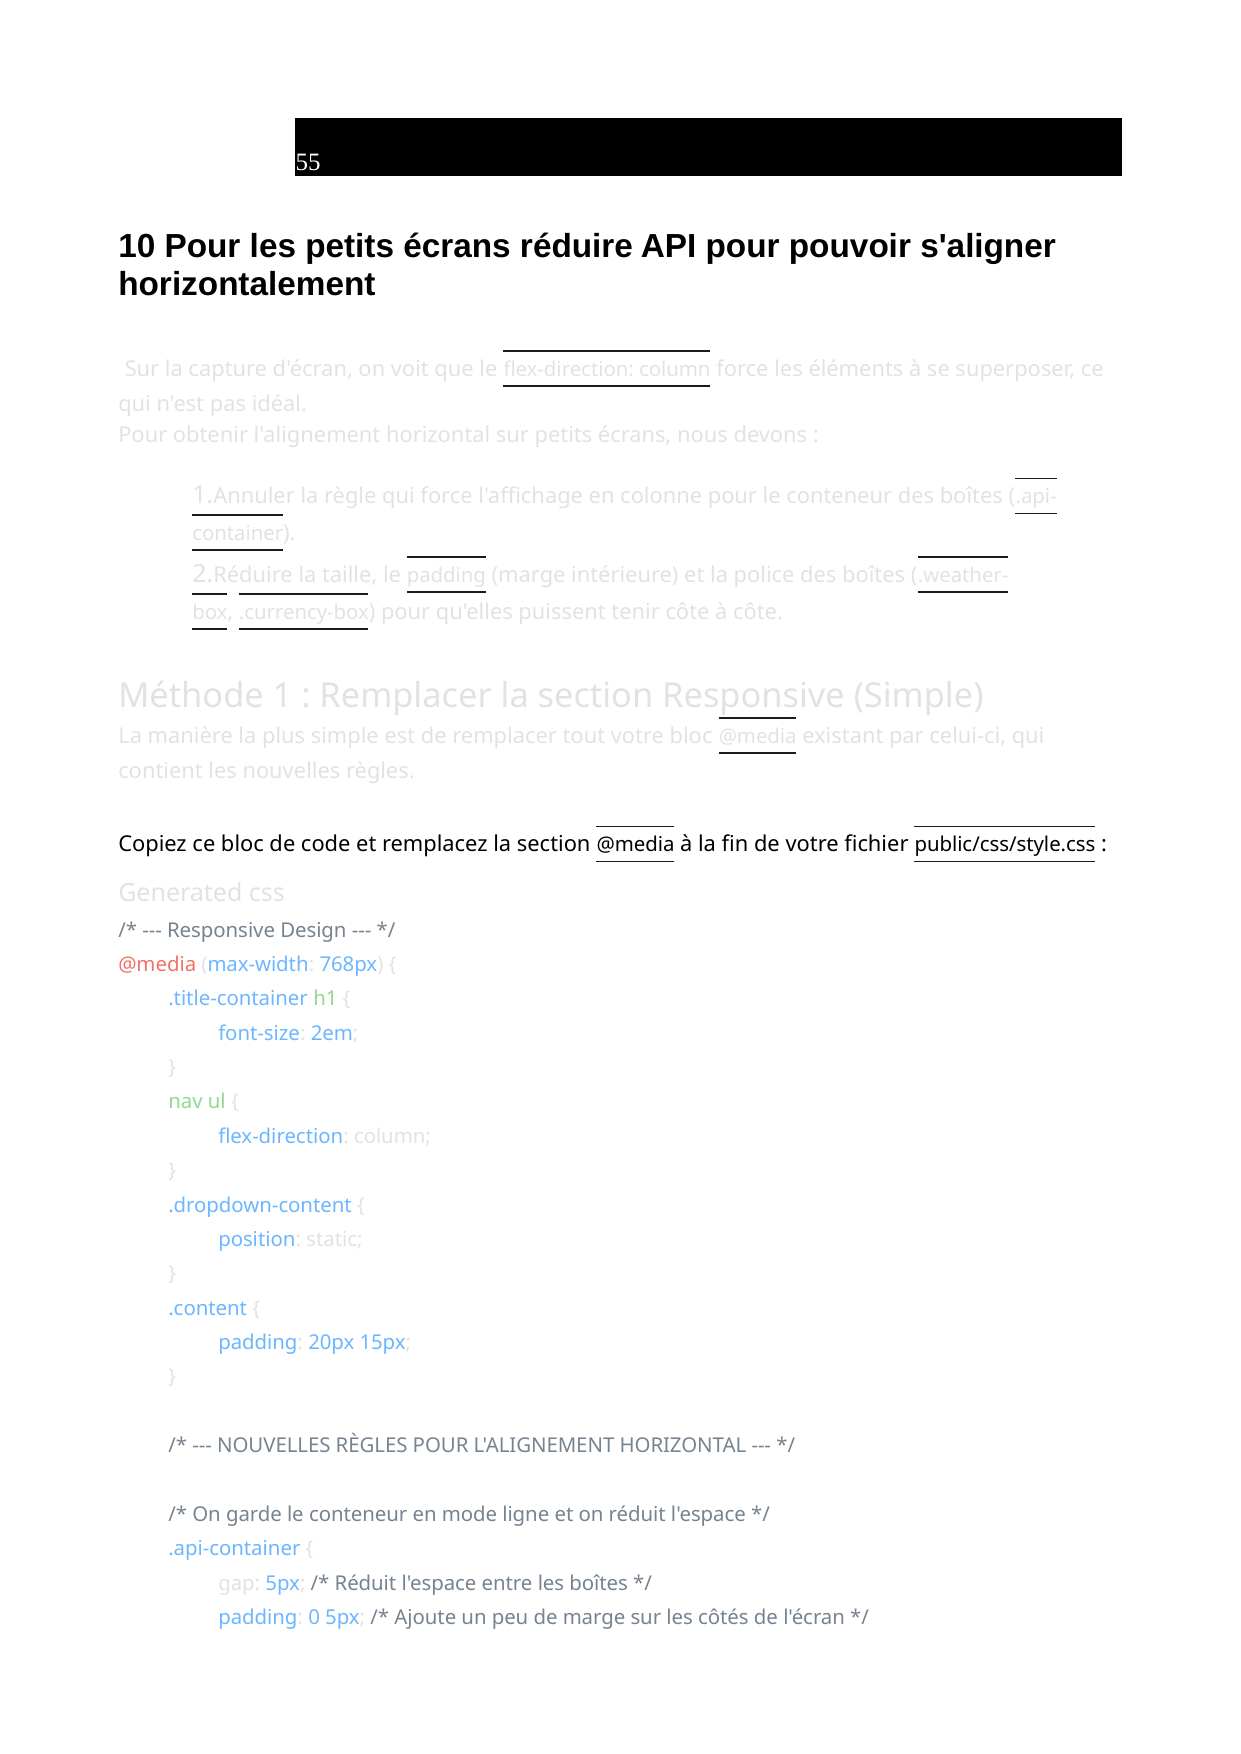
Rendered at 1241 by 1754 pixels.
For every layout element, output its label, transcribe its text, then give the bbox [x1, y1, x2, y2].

text padding: 0 5px; /* Ajoute un peu de marge sur les côtés de l'écran */ [118, 1596, 1122, 1631]
text .dropdown-content { [118, 1184, 1122, 1218]
text position: static; [118, 1218, 1122, 1253]
text Generated css [118, 875, 1122, 909]
text /* --- NOUVELLES RÈGLES POUR L'ALIGNEMENT HORIZONTAL --- */ [118, 1424, 1122, 1459]
text .api-container { [118, 1528, 1122, 1562]
text gap: 5px; /* Réduit l'espace entre les boîtes */ [118, 1562, 1122, 1596]
subtitle Copiez ce bloc de code et remplacez la section @media à la fin de votre fichier public/css/style.css : [118, 826, 1122, 862]
subtitle Méthode 1 : Remplacer la section Responsive (Simple) [118, 670, 1122, 717]
text La manière la plus simple est de remplacer tout votre bloc @media existant par celui-ci, qui contient les nouvelles règles. [118, 717, 1122, 785]
text /* --- Responsive Design --- */ [118, 909, 1122, 943]
list Annuler la règle qui force l'affichage en colonne pour le conteneur des boîtes (.api-container). [118, 477, 1122, 551]
text /* On garde le conteneur en mode ligne et on réduit l'espace */ [118, 1493, 1122, 1528]
text Pour obtenir l'alignement horizontal sur petits écrans, nous devons : [118, 418, 1122, 449]
list Réduire la taille, le padding (marge intérieure) et la police des boîtes (.weather-box, .currency-box) pour qu'elles puissent tenir côte à côte. [118, 556, 1122, 629]
text nav ul { [118, 1081, 1122, 1115]
text } [118, 1046, 1122, 1081]
text @media (max-width: 768px) { [118, 943, 1122, 978]
subtitle 10 Pour les petits écrans réduire API pour pouvoir s'aligner horizontalement [118, 226, 1122, 303]
text } [118, 1356, 1122, 1390]
text font-size: 2em; [118, 1012, 1122, 1046]
text .content { [118, 1287, 1122, 1321]
text padding: 20px 15px; [118, 1321, 1122, 1356]
text Sur la capture d'écran, on voit que le flex-direction: column force les éléments à se superposer, ce qui n'est pas idéal. [118, 349, 1122, 418]
text flex-direction: column; [118, 1115, 1122, 1149]
text } [118, 1253, 1122, 1287]
text } [118, 1149, 1122, 1184]
text .title-container h1 { [118, 978, 1122, 1012]
